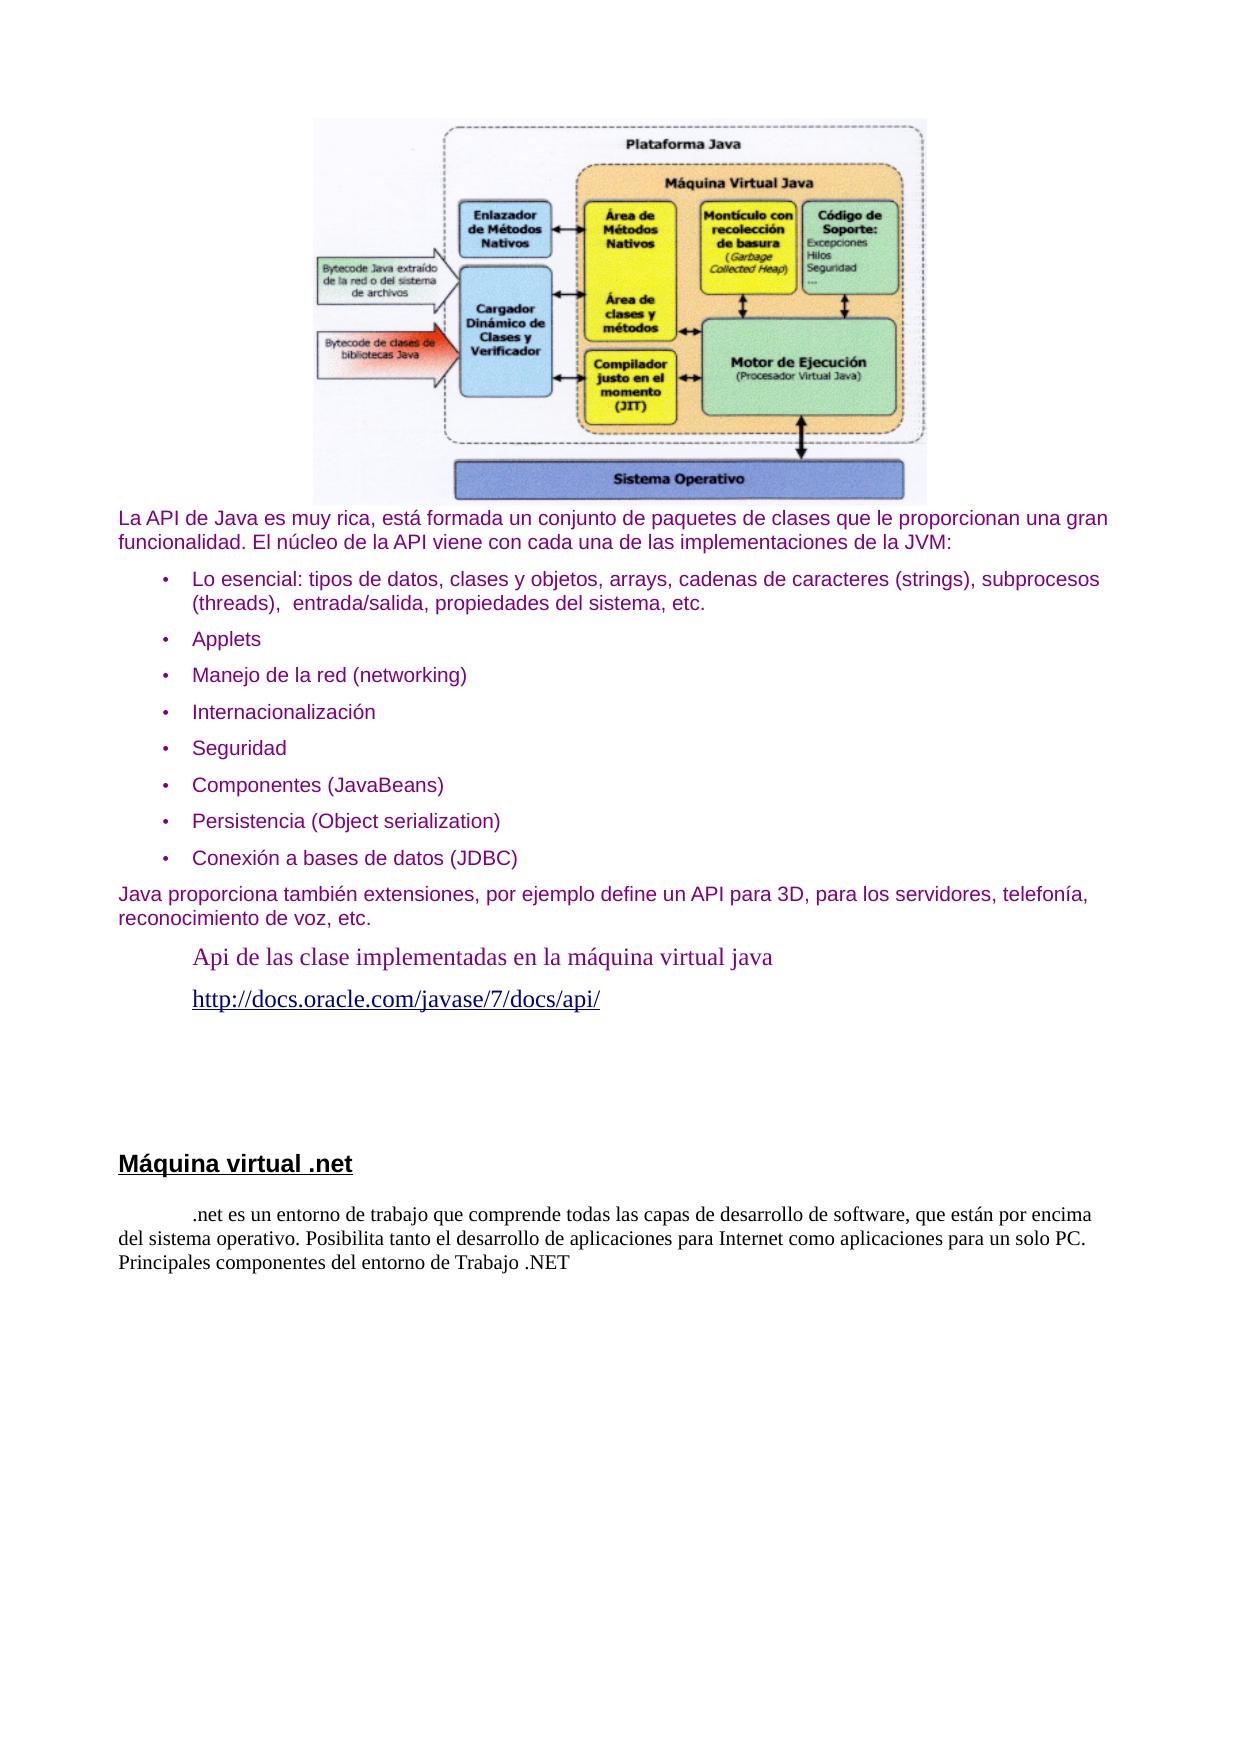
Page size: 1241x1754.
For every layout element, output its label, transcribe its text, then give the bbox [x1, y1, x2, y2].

list Manejo de la red (networking) [162, 663, 1122, 687]
list Componentes (JavaBeans) [162, 773, 1122, 797]
text La API de Java es muy rica, está formada un conjunto de paquetes de clases que le proporcionan una gran funcionalidad. El núcleo de la API viene con cada una de las implementaciones de la JVM: [118, 118, 1122, 554]
text .net es un entorno de trabajo que comprende todas las capas de desarrollo de software, que están por encima del sistema operativo. Posibilita tanto el desarrollo de aplicaciones para Internet como aplicaciones para un solo PC. [118, 1201, 1122, 1249]
text http://docs.oracle.com/javase/7/docs/api/ [118, 984, 1122, 1012]
list Persistencia (Object serialization) [162, 809, 1122, 833]
text Principales componentes del entorno de Trabajo .NET [118, 1249, 1122, 1274]
list Seguridad [162, 736, 1122, 760]
text Api de las clase implementadas en la máquina virtual java [118, 942, 1122, 971]
text Máquina virtual .net [118, 1149, 1122, 1177]
picture [313, 118, 928, 506]
list Conexión a bases de datos (JDBC) [162, 846, 1122, 869]
list Internacionalización [162, 700, 1122, 724]
text Java proporciona también extensiones, por ejemplo define un API para 3D, para los servidores, telefonía, reconocimiento de voz, etc. [118, 882, 1122, 930]
list Lo esencial: tipos de datos, clases y objetos, arrays, cadenas de caracteres (strings), subprocesos (threads), entrada/salida, propiedades del sistema, etc. [162, 566, 1122, 614]
list Applets [162, 627, 1122, 651]
